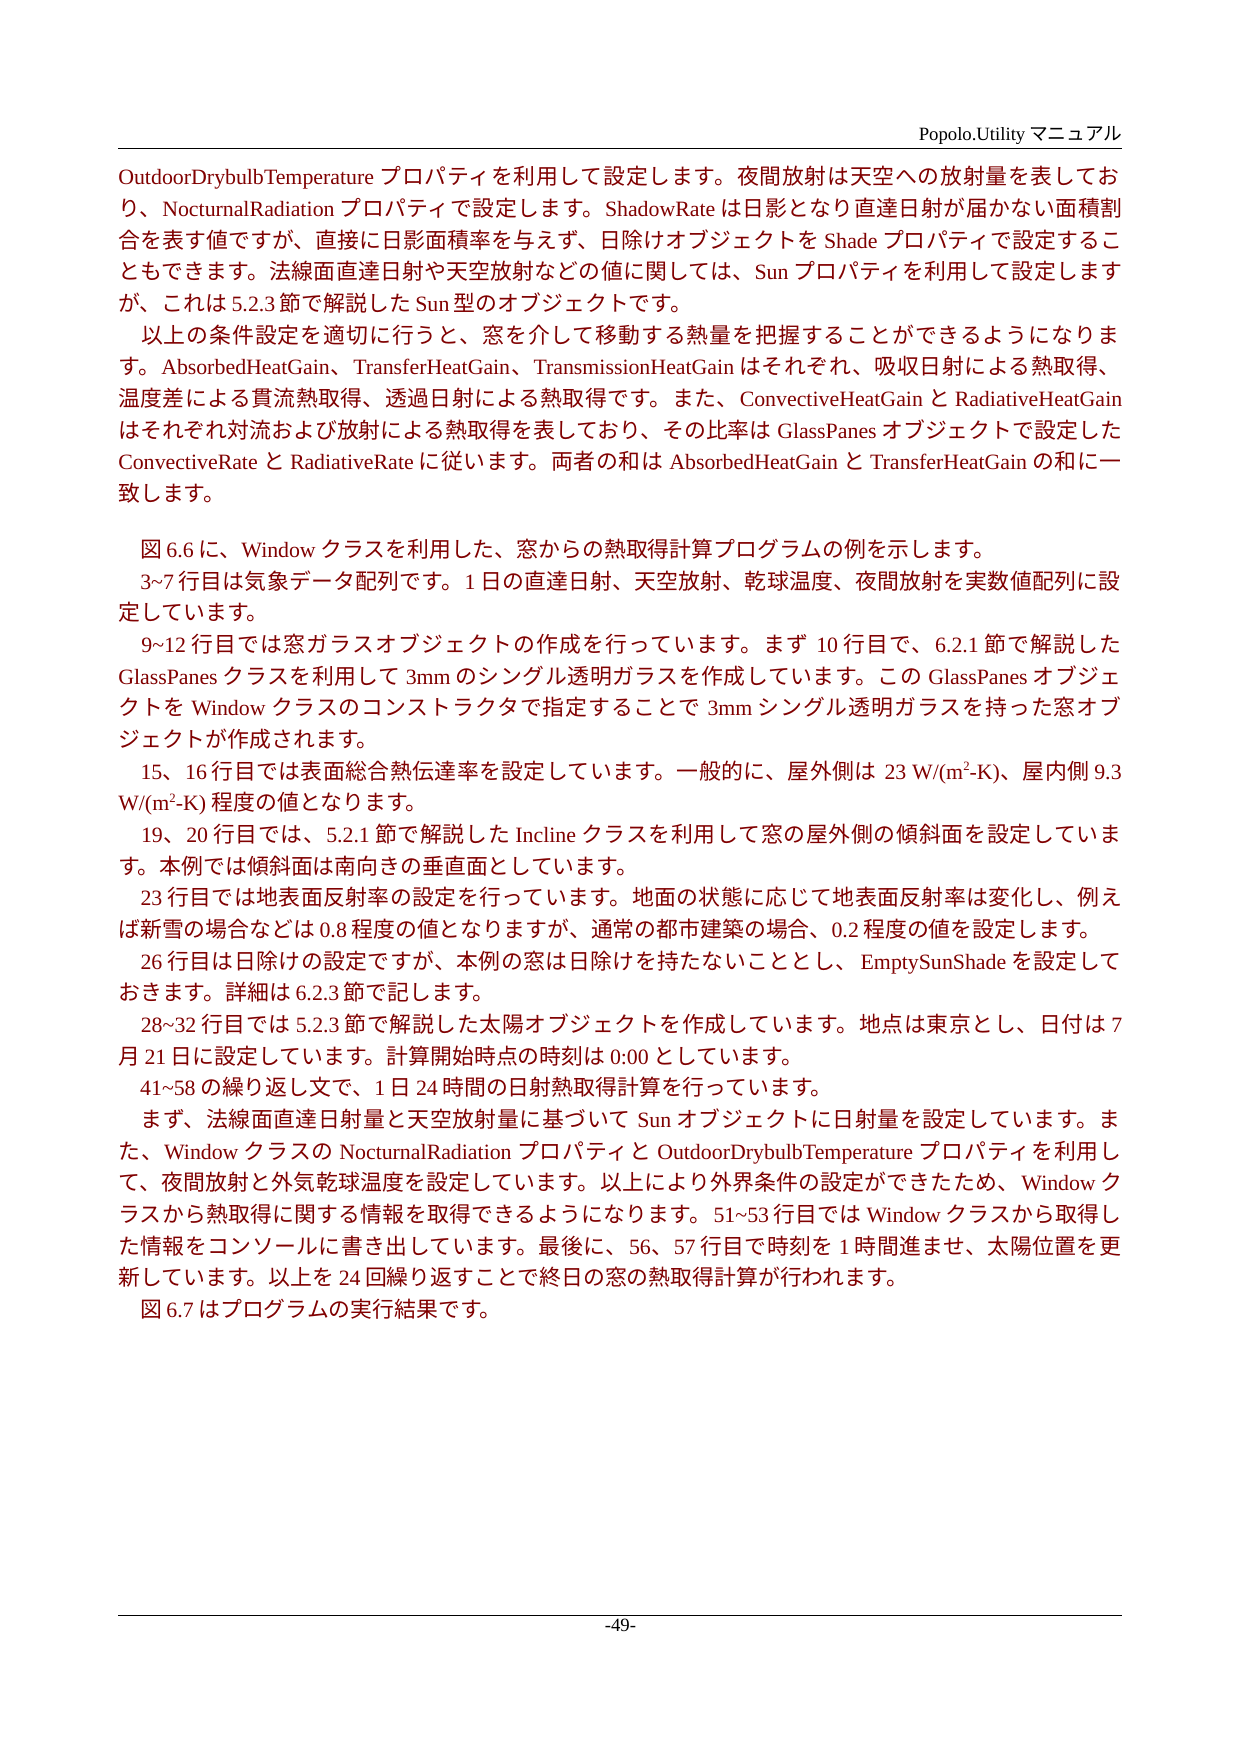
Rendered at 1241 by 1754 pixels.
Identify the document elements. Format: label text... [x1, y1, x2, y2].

text 3~7行目は気象データ配列です。1日の直達日射、天空放射、乾球温度、夜間放射を実数値配列に設定しています。 [118, 564, 1122, 627]
text 19、20行目では、5.2.1節で解説したInclineクラスを利用して窓の屋外側の傾斜面を設定しています。本例では傾斜面は南向きの垂直面としています。 [118, 817, 1122, 880]
text 以上の条件設定を適切に行うと、窓を介して移動する熱量を把握することができるようになります。AbsorbedHeatGain、TransferHeatGain、TransmissionHeatGainはそれぞれ、吸収日射による熱取得、温度差による貫流熱取得、透過日射による熱取得です。また、ConvectiveHeatGainとRadiativeHeatGainはそれぞれ対流および放射による熱取得を表しており、その比率はGlassPanesオブジェクトで設定したConvectiveRateとRadiativeRateに従います。両者の和はAbsorbedHeatGainとTransferHeatGainの和に一致します。 [118, 318, 1122, 508]
text 41~58の繰り返し文で、1日24時間の日射熱取得計算を行っています。 [118, 1070, 1122, 1102]
text まず、法線面直達日射量と天空放射量に基づいてSunオブジェクトに日射量を設定しています。また、WindowクラスのNocturnalRadiationプロパティとOutdoorDrybulbTemperatureプロパティを利用して、夜間放射と外気乾球温度を設定しています。以上により外界条件の設定ができたため、Windowクラスから熱取得に関する情報を取得できるようになります。51~53行目ではWindowクラスから取得した情報をコンソールに書き出しています。最後に、56、57行目で時刻を1時間進ませ、太陽位置を更新しています。以上を24回繰り返すことで終日の窓の熱取得計算が行われます。 [118, 1102, 1122, 1292]
text OutdoorDrybulbTemperatureプロパティを利用して設定します。夜間放射は天空への放射量を表しており、NocturnalRadiationプロパティで設定します。ShadowRateは日影となり直達日射が届かない面積割合を表す値ですが、直接に日影面積率を与えず、日除けオブジェクトをShadeプロパティで設定することもできます。法線面直達日射や天空放射などの値に関しては、Sunプロパティを利用して設定しますが、これは5.2.3節で解説したSun型のオブジェクトです。 [118, 159, 1122, 318]
text 23行目では地表面反射率の設定を行っています。地面の状態に応じて地表面反射率は変化し、例えば新雪の場合などは0.8程度の値となりますが、通常の都市建築の場合、0.2程度の値を設定します。 [118, 880, 1122, 944]
text 9~12行目では窓ガラスオブジェクトの作成を行っています。まず10行目で、6.2.1節で解説したGlassPanesクラスを利用して3mmのシングル透明ガラスを作成しています。このGlassPanesオブジェクトをWindowクラスのコンストラクタで指定することで3mmシングル透明ガラスを持った窓オブジェクトが作成されます。 [118, 627, 1122, 754]
text 26行目は日除けの設定ですが、本例の窓は日除けを持たないこととし、EmptySunShadeを設定しておきます。詳細は6.2.3節で記します。 [118, 944, 1122, 1007]
text 15、16行目では表面総合熱伝達率を設定しています。一般的に、屋外側は23 W/(m2-K)、屋内側9.3 W/(m2-K) 程度の値となります。 [118, 754, 1122, 817]
text 28~32行目では5.2.3節で解説した太陽オブジェクトを作成しています。地点は東京とし、日付は7月21日に設定しています。計算開始時点の時刻は0:00としています。 [118, 1007, 1122, 1070]
text 図6.7はプログラムの実行結果です。 [118, 1292, 1122, 1324]
text 図6.6に、Windowクラスを利用した、窓からの熱取得計算プログラムの例を示します。 [118, 532, 1122, 564]
